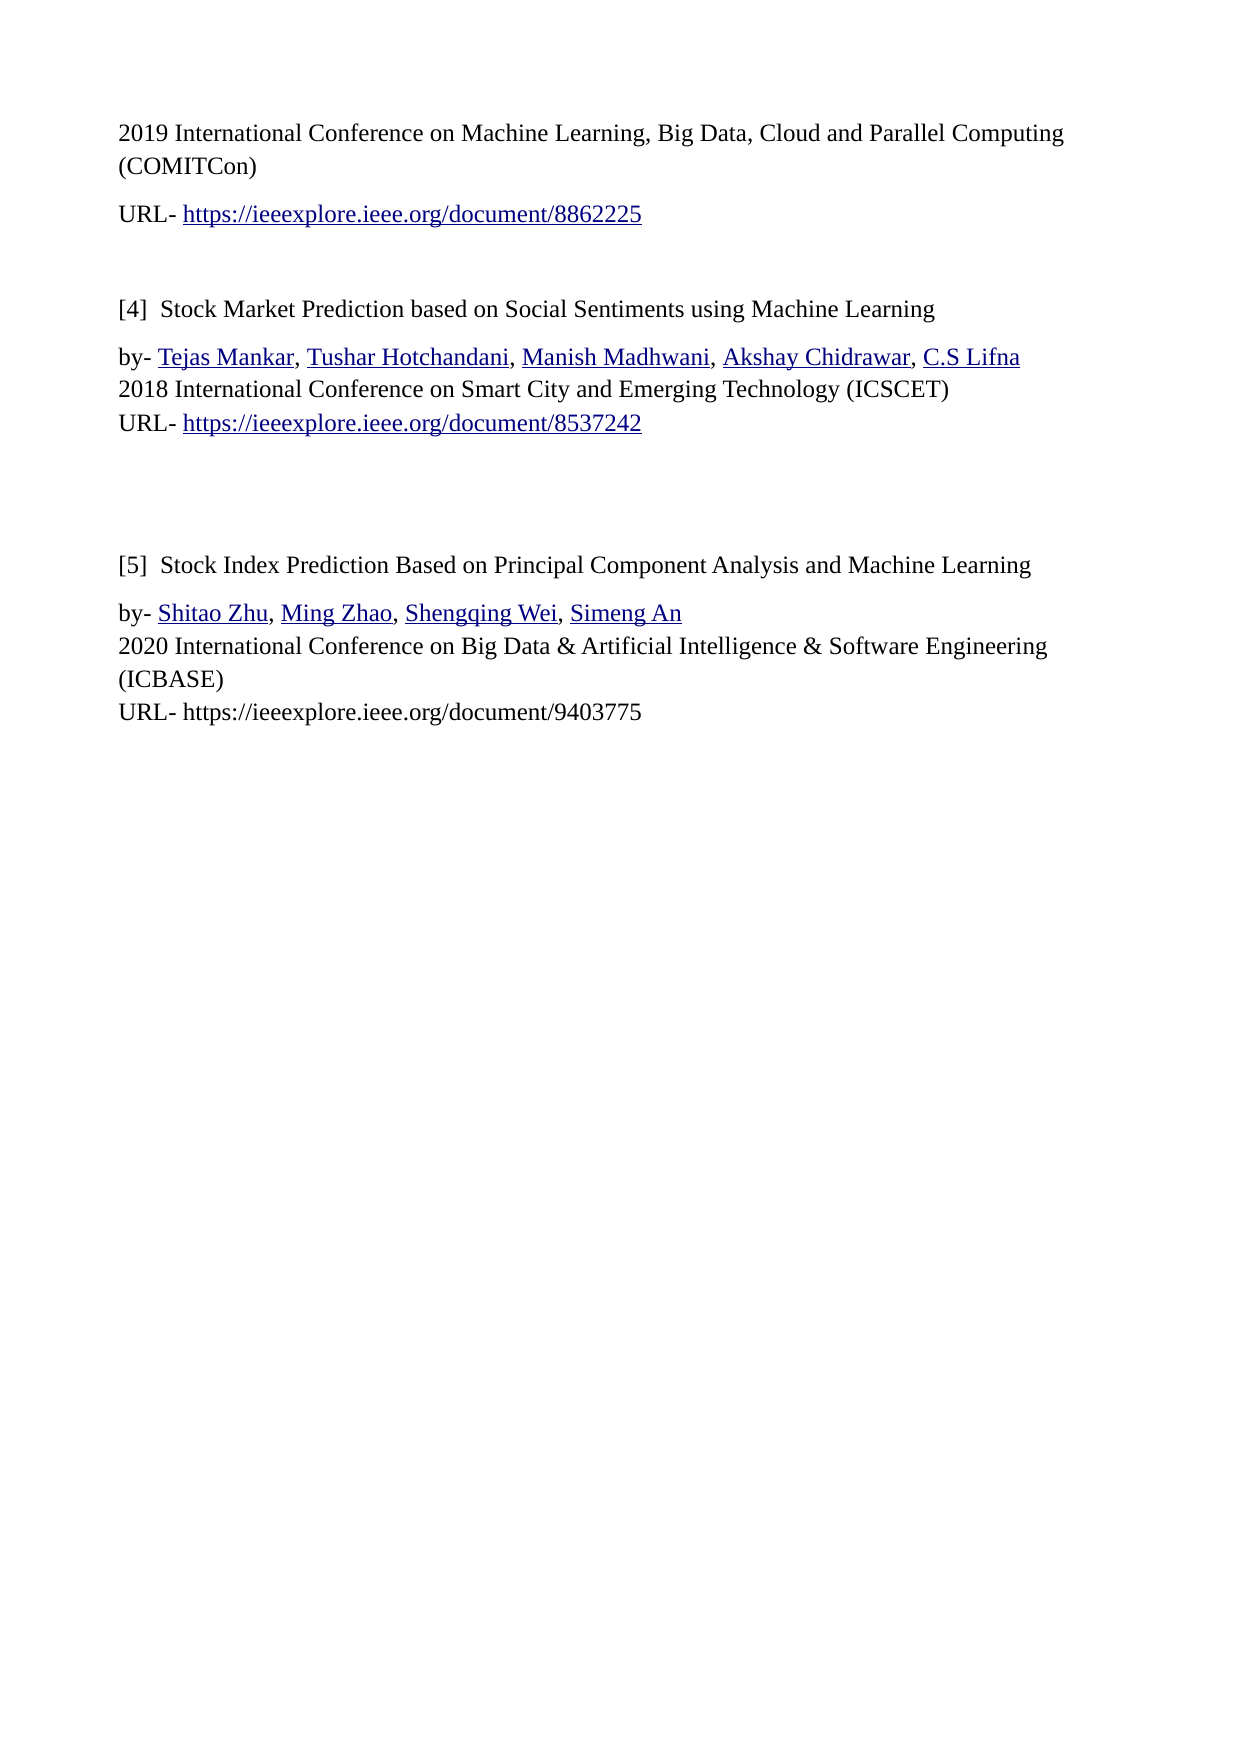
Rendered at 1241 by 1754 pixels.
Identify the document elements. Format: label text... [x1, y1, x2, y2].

text [4] Stock Market Prediction based on Social Sentiments using Machine Learning [118, 294, 1122, 323]
text 2019 International Conference on Machine Learning, Big Data, Cloud and Parallel Computing (COMITCon) [118, 118, 1122, 180]
text 2020 International Conference on Big Data & Artificial Intelligence & Software Engineering (ICBASE) [118, 631, 1122, 693]
text by- Shitao Zhu, Ming Zhao, Shengqing Wei, Simeng An [118, 598, 1122, 627]
text [5] Stock Index Prediction Based on Principal Component Analysis and Machine Learning [118, 550, 1122, 579]
text by- Tejas Mankar, Tushar Hotchandani, Manish Madhwani, Akshay Chidrawar, C.S Lifna [118, 342, 1122, 370]
text URL- https://ieeexplore.ieee.org/document/8537242 [118, 408, 1122, 436]
text 2018 International Conference on Smart City and Emerging Technology (ICSCET) [118, 374, 1122, 403]
text URL- https://ieeexplore.ieee.org/document/8862225 [118, 199, 1122, 227]
text URL- https://ieeexplore.ieee.org/document/9403775 [118, 697, 1122, 726]
